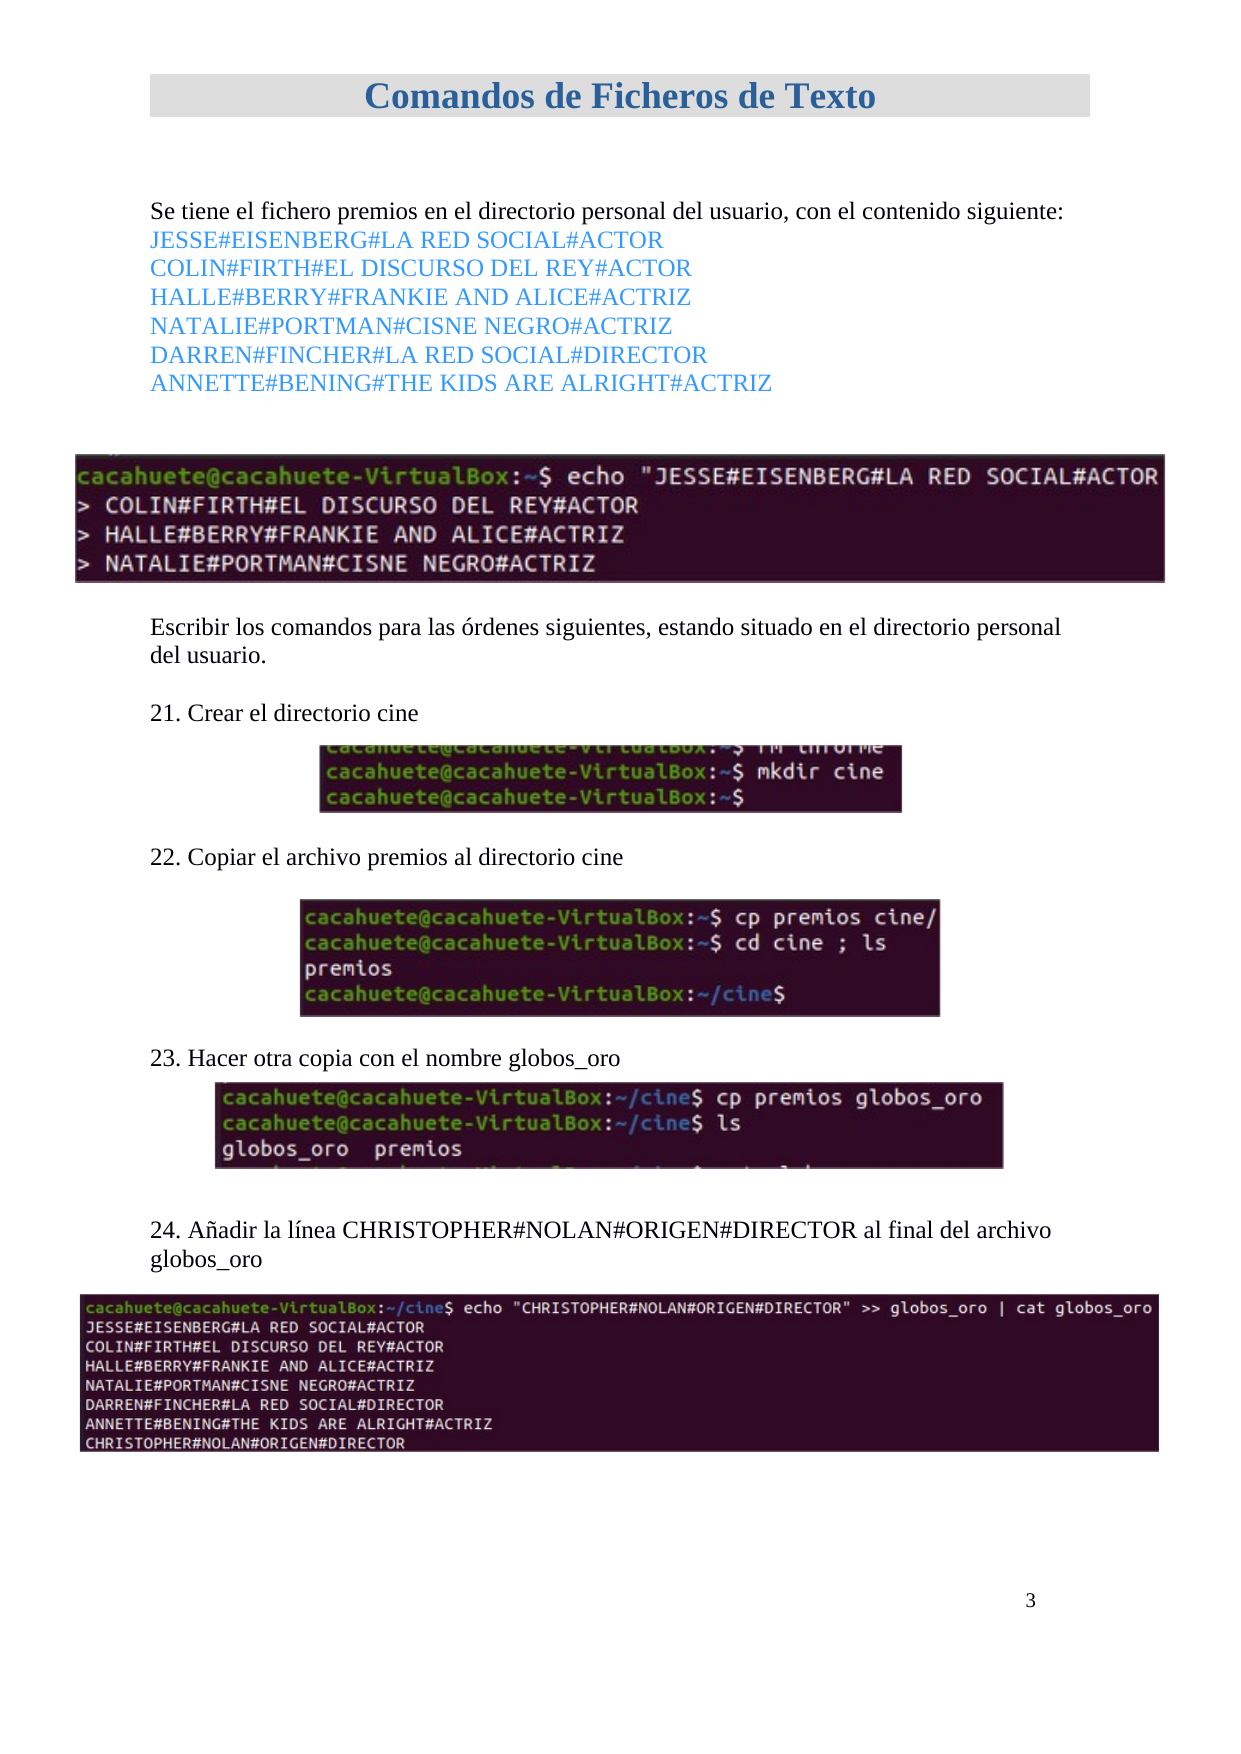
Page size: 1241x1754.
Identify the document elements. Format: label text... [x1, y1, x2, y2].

text 23. Hacer otra copia con el nombre globos_oro [150, 1043, 1090, 1072]
picture [319, 745, 903, 813]
picture [79, 1294, 1159, 1452]
text Se tiene el fichero premios en el directorio personal del usuario, con el contenido siguiente: [150, 196, 1090, 225]
picture [75, 454, 1166, 583]
text DARREN#FINCHER#LA RED SOCIAL#DIRECTOR [150, 340, 1090, 368]
text 22. Copiar el archivo premios al directorio cine [150, 842, 1090, 870]
text HALLE#BERRY#FRANKIE AND ALICE#ACTRIZ [150, 282, 1090, 311]
text 24. Añadir la línea CHRISTOPHER#NOLAN#ORIGEN#DIRECTOR al final del archivo globos_oro [150, 1215, 1090, 1273]
text 21. Crear el directorio cine [150, 698, 1090, 727]
text JESSE#EISENBERG#LA RED SOCIAL#ACTOR [150, 225, 1090, 253]
text ANNETTE#BENING#THE KIDS ARE ALRIGHT#ACTRIZ [150, 368, 1090, 397]
text Comandos de Ficheros de Texto [150, 74, 1090, 117]
picture [299, 899, 941, 1017]
picture [214, 1082, 1004, 1169]
text Escribir los comandos para las órdenes siguientes, estando situado en el directorio personal del usuario. [150, 612, 1090, 669]
text NATALIE#PORTMAN#CISNE NEGRO#ACTRIZ [150, 311, 1090, 340]
text COLIN#FIRTH#EL DISCURSO DEL REY#ACTOR [150, 253, 1090, 282]
